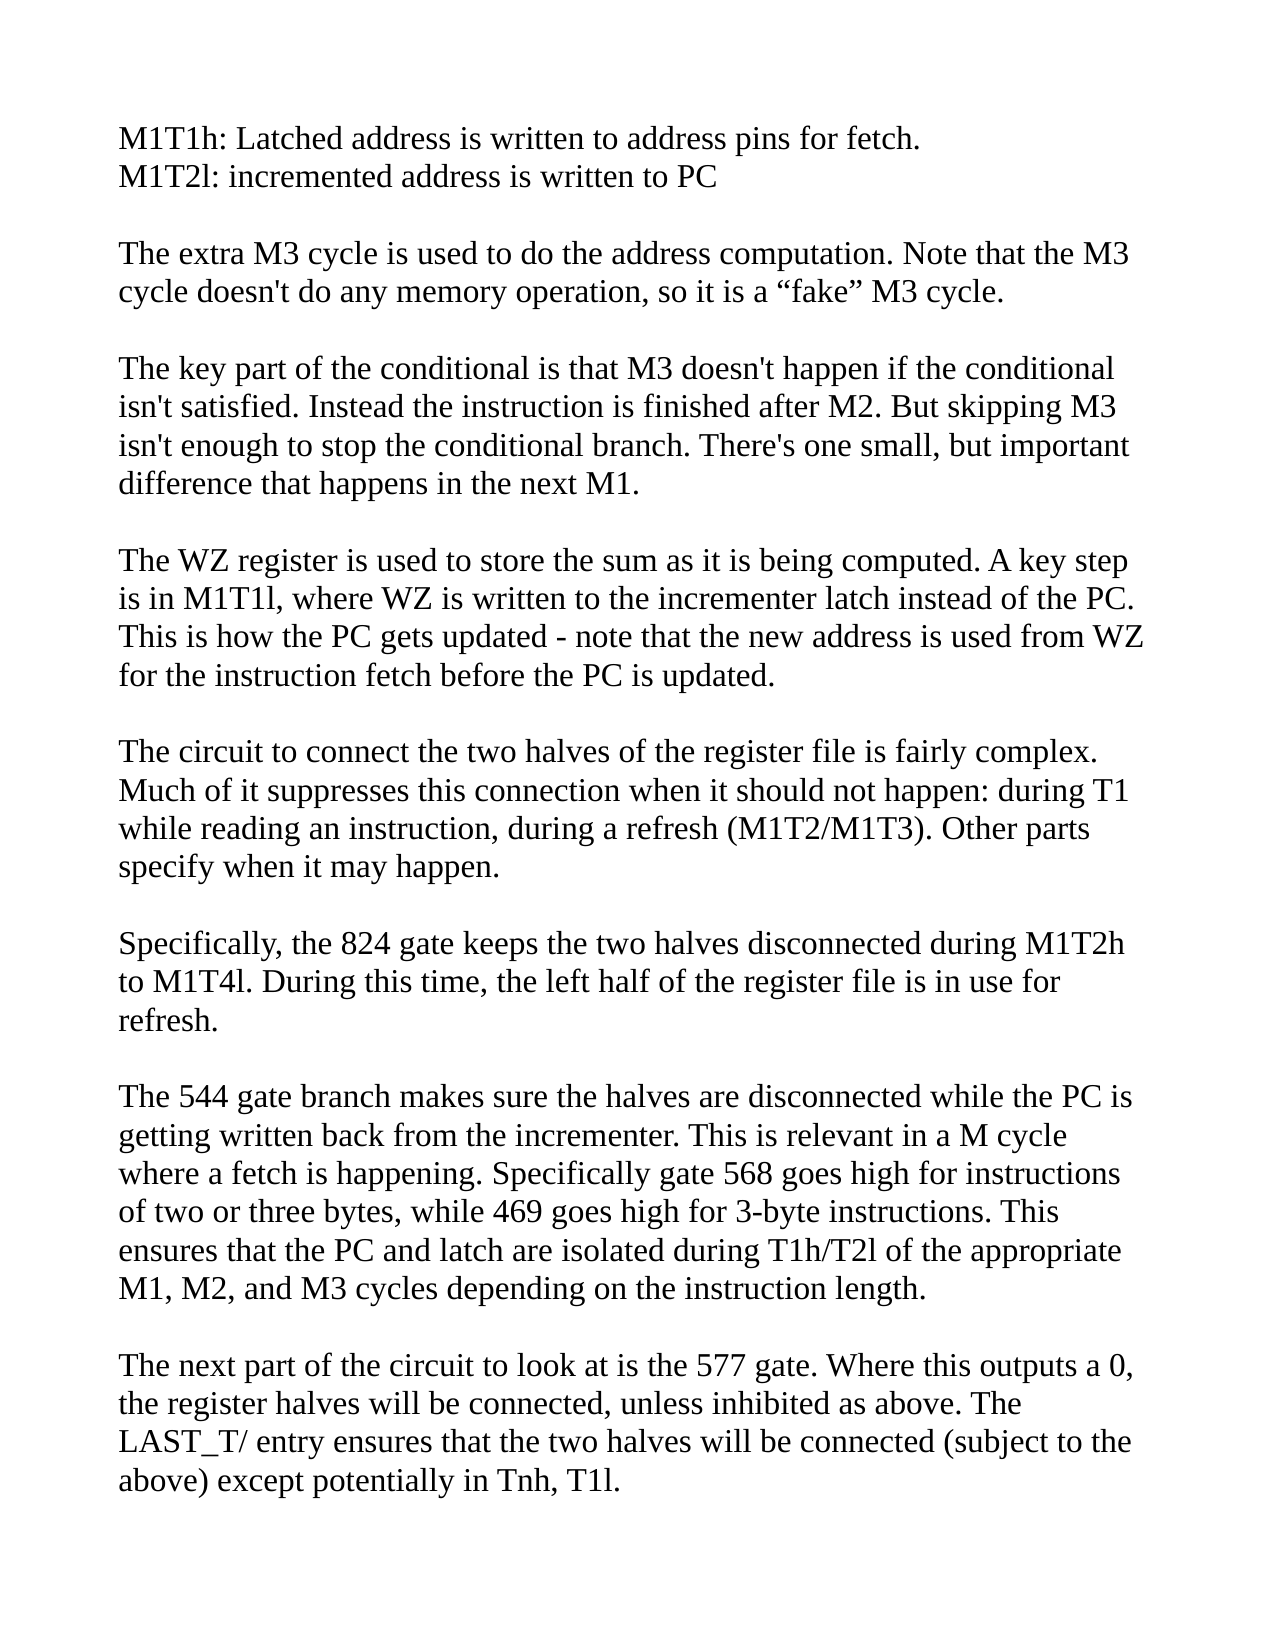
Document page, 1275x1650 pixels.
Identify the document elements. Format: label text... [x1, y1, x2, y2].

text Specifically, the 824 gate keeps the two halves disconnected during M1T2h to M1T4l. During this time, the left half of the register file is in use for refresh. [118, 923, 1157, 1038]
text The WZ register is used to store the sum as it is being computed. A key step is in M1T1l, where WZ is written to the incrementer latch instead of the PC. This is how the PC gets updated - note that the new address is used from WZ for the instruction fetch before the PC is updated. [118, 540, 1157, 693]
text The next part of the circuit to look at is the 577 gate. Where this outputs a 0, the register halves will be connected, unless inhibited as above. The LAST_T/ entry ensures that the two halves will be connected (subject to the above) except potentially in Tnh, T1l. [118, 1345, 1157, 1498]
text M1T1h: Latched address is written to address pins for fetch. [118, 118, 1157, 156]
text The circuit to connect the two halves of the register file is fairly complex. Much of it suppresses this connection when it should not happen: during T1 while reading an instruction, during a refresh (M1T2/M1T3). Other parts specify when it may happen. [118, 731, 1157, 885]
text The 544 gate branch makes sure the halves are disconnected while the PC is getting written back from the incrementer. This is relevant in a M cycle where a fetch is happening. Specifically gate 568 goes high for instructions of two or three bytes, while 469 goes high for 3-byte instructions. This ensures that the PC and latch are isolated during T1h/T2l of the appropriate M1, M2, and M3 cycles depending on the instruction length. [118, 1076, 1157, 1306]
text The key part of the conditional is that M3 doesn't happen if the conditional isn't satisfied. Instead the instruction is finished after M2. But skipping M3 isn't enough to stop the conditional branch. There's one small, but important difference that happens in the next M1. [118, 348, 1157, 501]
text The extra M3 cycle is used to do the address computation. Note that the M3 cycle doesn't do any memory operation, so it is a “fake” M3 cycle. [118, 233, 1157, 310]
text M1T2l: incremented address is written to PC [118, 156, 1157, 195]
